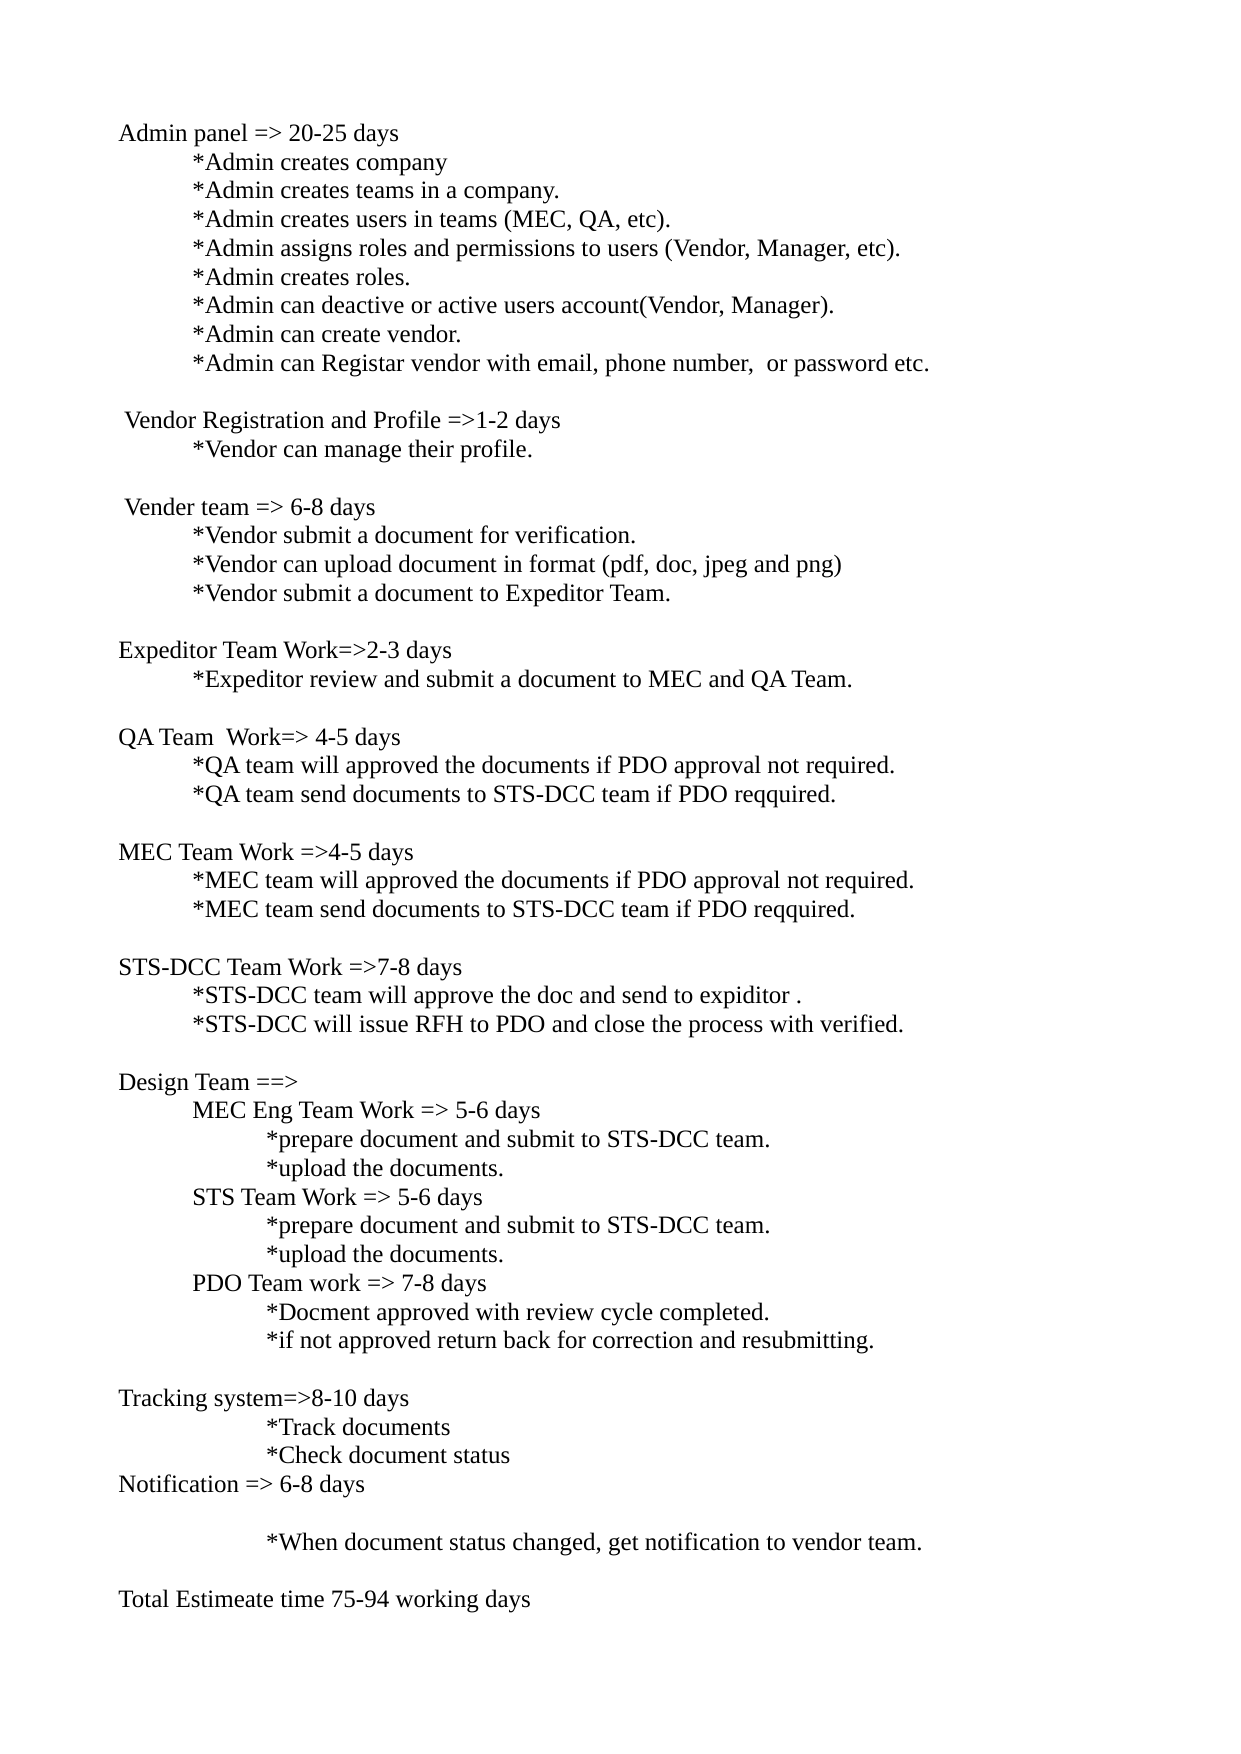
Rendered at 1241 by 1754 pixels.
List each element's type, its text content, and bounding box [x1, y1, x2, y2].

text Vender team => 6-8 days [118, 492, 1122, 521]
text *upload the documents. [118, 1239, 1122, 1268]
text *Admin creates teams in a company. [118, 176, 1122, 204]
text *Admin creates users in teams (MEC, QA, etc). [118, 204, 1122, 233]
text Vendor Registration and Profile =>1-2 days [118, 406, 1122, 434]
text *Track documents [118, 1412, 1122, 1441]
text *upload the documents. [118, 1153, 1122, 1182]
text STS-DCC Team Work =>7-8 days [118, 952, 1122, 981]
text *Check document status [118, 1441, 1122, 1469]
text *Admin creates company [118, 147, 1122, 176]
text *When document status changed, get notification to vendor team. [118, 1527, 1122, 1556]
text *Docment approved with review cycle completed. [118, 1297, 1122, 1326]
text Admin panel => 20-25 days [118, 118, 1122, 147]
text *QA team send documents to STS-DCC team if PDO reqquired. [118, 779, 1122, 808]
text *Vendor submit a document for verification. [118, 521, 1122, 549]
text *STS-DCC team will approve the doc and send to expiditor . [118, 981, 1122, 1009]
text MEC Eng Team Work => 5-6 days [118, 1096, 1122, 1124]
text *prepare document and submit to STS-DCC team. [118, 1124, 1122, 1153]
text *Admin creates roles. [118, 262, 1122, 291]
text *Admin can create vendor. [118, 319, 1122, 348]
text *MEC team send documents to STS-DCC team if PDO reqquired. [118, 894, 1122, 923]
text PDO Team work => 7-8 days [118, 1268, 1122, 1297]
text *Expeditor review and submit a document to MEC and QA Team. [118, 664, 1122, 693]
text Notification => 6-8 days [118, 1469, 1122, 1498]
text *STS-DCC will issue RFH to PDO and close the process with verified. [118, 1009, 1122, 1038]
text Tracking system=>8-10 days [118, 1383, 1122, 1412]
text *MEC team will approved the documents if PDO approval not required. [118, 866, 1122, 894]
text *Vendor can manage their profile. [118, 434, 1122, 463]
text *if not approved return back for correction and resubmitting. [118, 1326, 1122, 1354]
text Design Team ==> [118, 1067, 1122, 1096]
text *Admin can Registar vendor with email, phone number, or password etc. [118, 348, 1122, 377]
text *Vendor can upload document in format (pdf, doc, jpeg and png) [118, 549, 1122, 578]
text MEC Team Work =>4-5 days [118, 837, 1122, 866]
text *QA team will approved the documents if PDO approval not required. [118, 751, 1122, 779]
text *prepare document and submit to STS-DCC team. [118, 1211, 1122, 1239]
text QA Team Work=> 4-5 days [118, 722, 1122, 751]
text Total Estimeate time 75-94 working days [118, 1584, 1122, 1613]
text *Admin can deactive or active users account(Vendor, Manager). [118, 291, 1122, 319]
text *Admin assigns roles and permissions to users (Vendor, Manager, etc). [118, 233, 1122, 262]
text *Vendor submit a document to Expeditor Team. [118, 578, 1122, 607]
text STS Team Work => 5-6 days [118, 1182, 1122, 1211]
text Expeditor Team Work=>2-3 days [118, 636, 1122, 664]
